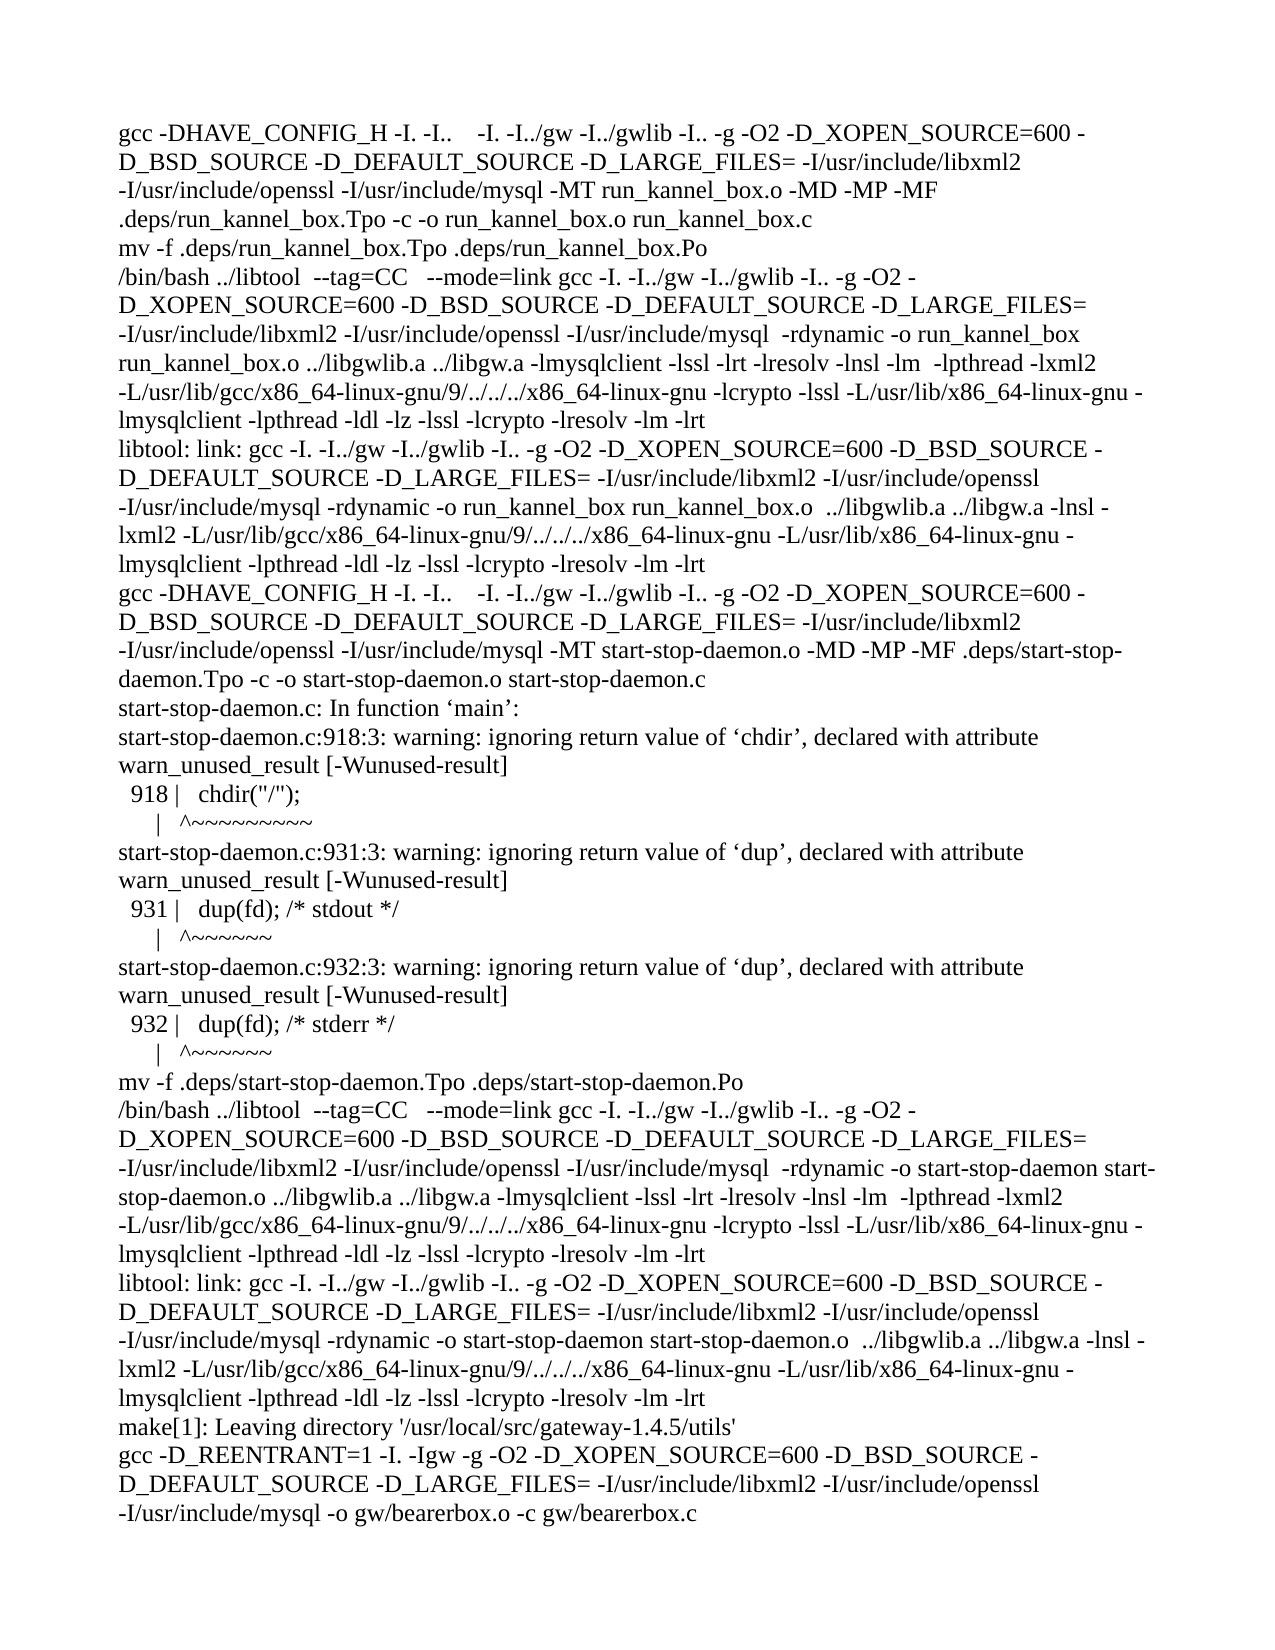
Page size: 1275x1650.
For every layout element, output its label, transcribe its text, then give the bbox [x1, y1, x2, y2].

text libtool: link: gcc -I. -I../gw -I../gwlib -I.. -g -O2 -D_XOPEN_SOURCE=600 -D_BSD_SOURCE -D_DEFAULT_SOURCE -D_LARGE_FILES= -I/usr/include/libxml2 -I/usr/include/openssl -I/usr/include/mysql -rdynamic -o start-stop-daemon start-stop-daemon.o ../libgwlib.a ../libgw.a -lnsl -lxml2 -L/usr/lib/gcc/x86_64-linux-gnu/9/../../../x86_64-linux-gnu -L/usr/lib/x86_64-linux-gnu -lmysqlclient -lpthread -ldl -lz -lssl -lcrypto -lresolv -lm -lrt [118, 1268, 1157, 1412]
text mv -f .deps/start-stop-daemon.Tpo .deps/start-stop-daemon.Po [118, 1067, 1157, 1096]
text | ^~~~~~~~~~ [118, 808, 1157, 837]
text start-stop-daemon.c:918:3: warning: ignoring return value of ‘chdir’, declared with attribute warn_unused_result [-Wunused-result] [118, 722, 1157, 779]
text | ^~~~~~~ [118, 1038, 1157, 1067]
text libtool: link: gcc -I. -I../gw -I../gwlib -I.. -g -O2 -D_XOPEN_SOURCE=600 -D_BSD_SOURCE -D_DEFAULT_SOURCE -D_LARGE_FILES= -I/usr/include/libxml2 -I/usr/include/openssl -I/usr/include/mysql -rdynamic -o run_kannel_box run_kannel_box.o ../libgwlib.a ../libgw.a -lnsl -lxml2 -L/usr/lib/gcc/x86_64-linux-gnu/9/../../../x86_64-linux-gnu -L/usr/lib/x86_64-linux-gnu -lmysqlclient -lpthread -ldl -lz -lssl -lcrypto -lresolv -lm -lrt [118, 434, 1157, 578]
text /bin/bash ../libtool --tag=CC --mode=link gcc -I. -I../gw -I../gwlib -I.. -g -O2 -D_XOPEN_SOURCE=600 -D_BSD_SOURCE -D_DEFAULT_SOURCE -D_LARGE_FILES= -I/usr/include/libxml2 -I/usr/include/openssl -I/usr/include/mysql -rdynamic -o run_kannel_box run_kannel_box.o ../libgwlib.a ../libgw.a -lmysqlclient -lssl -lrt -lresolv -lnsl -lm -lpthread -lxml2 -L/usr/lib/gcc/x86_64-linux-gnu/9/../../../x86_64-linux-gnu -lcrypto -lssl -L/usr/lib/x86_64-linux-gnu -lmysqlclient -lpthread -ldl -lz -lssl -lcrypto -lresolv -lm -lrt [118, 262, 1157, 434]
text start-stop-daemon.c: In function ‘main’: [118, 693, 1157, 722]
text mv -f .deps/run_kannel_box.Tpo .deps/run_kannel_box.Po [118, 233, 1157, 262]
text gcc -DHAVE_CONFIG_H -I. -I.. -I. -I../gw -I../gwlib -I.. -g -O2 -D_XOPEN_SOURCE=600 -D_BSD_SOURCE -D_DEFAULT_SOURCE -D_LARGE_FILES= -I/usr/include/libxml2 -I/usr/include/openssl -I/usr/include/mysql -MT run_kannel_box.o -MD -MP -MF .deps/run_kannel_box.Tpo -c -o run_kannel_box.o run_kannel_box.c [118, 118, 1157, 233]
text /bin/bash ../libtool --tag=CC --mode=link gcc -I. -I../gw -I../gwlib -I.. -g -O2 -D_XOPEN_SOURCE=600 -D_BSD_SOURCE -D_DEFAULT_SOURCE -D_LARGE_FILES= -I/usr/include/libxml2 -I/usr/include/openssl -I/usr/include/mysql -rdynamic -o start-stop-daemon start-stop-daemon.o ../libgwlib.a ../libgw.a -lmysqlclient -lssl -lrt -lresolv -lnsl -lm -lpthread -lxml2 -L/usr/lib/gcc/x86_64-linux-gnu/9/../../../x86_64-linux-gnu -lcrypto -lssl -L/usr/lib/x86_64-linux-gnu -lmysqlclient -lpthread -ldl -lz -lssl -lcrypto -lresolv -lm -lrt [118, 1096, 1157, 1268]
text gcc -DHAVE_CONFIG_H -I. -I.. -I. -I../gw -I../gwlib -I.. -g -O2 -D_XOPEN_SOURCE=600 -D_BSD_SOURCE -D_DEFAULT_SOURCE -D_LARGE_FILES= -I/usr/include/libxml2 -I/usr/include/openssl -I/usr/include/mysql -MT start-stop-daemon.o -MD -MP -MF .deps/start-stop-daemon.Tpo -c -o start-stop-daemon.o start-stop-daemon.c [118, 578, 1157, 693]
text start-stop-daemon.c:932:3: warning: ignoring return value of ‘dup’, declared with attribute warn_unused_result [-Wunused-result] [118, 952, 1157, 1009]
text start-stop-daemon.c:931:3: warning: ignoring return value of ‘dup’, declared with attribute warn_unused_result [-Wunused-result] [118, 837, 1157, 894]
text make[1]: Leaving directory '/usr/local/src/gateway-1.4.5/utils' [118, 1412, 1157, 1441]
text 932 | dup(fd); /* stderr */ [118, 1009, 1157, 1038]
text 931 | dup(fd); /* stdout */ [118, 894, 1157, 923]
text 918 | chdir("/"); [118, 779, 1157, 808]
text | ^~~~~~~ [118, 923, 1157, 952]
text gcc -D_REENTRANT=1 -I. -Igw -g -O2 -D_XOPEN_SOURCE=600 -D_BSD_SOURCE -D_DEFAULT_SOURCE -D_LARGE_FILES= -I/usr/include/libxml2 -I/usr/include/openssl -I/usr/include/mysql -o gw/bearerbox.o -c gw/bearerbox.c [118, 1441, 1157, 1527]
